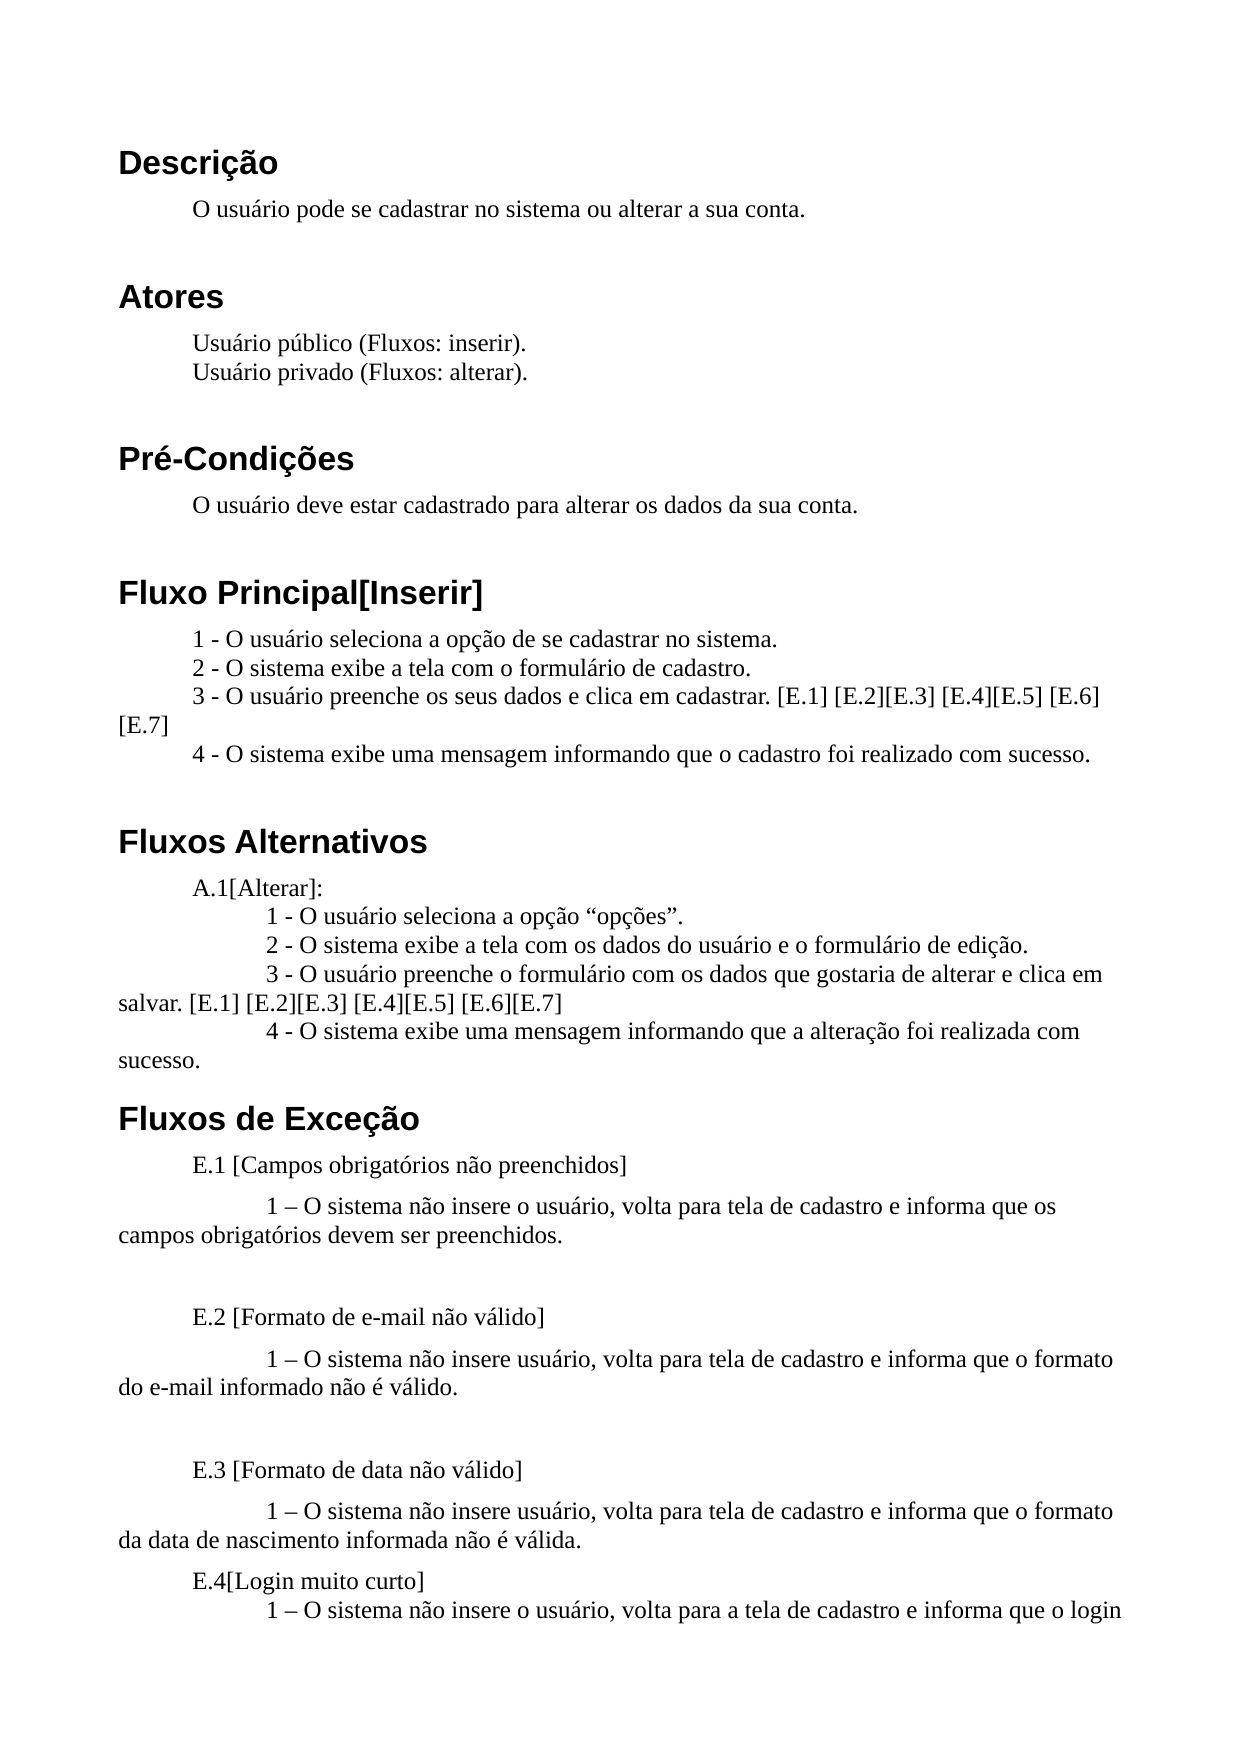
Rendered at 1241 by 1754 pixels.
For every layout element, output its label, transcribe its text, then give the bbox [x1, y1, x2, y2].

text Usuário privado (Fluxos: alterar). [118, 357, 1122, 385]
subtitle Descrição [118, 143, 1122, 182]
text A.1[Alterar]: [118, 873, 1122, 901]
text E.4[Login muito curto] [118, 1566, 1122, 1595]
text 3 - O usuário preenche os seus dados e clica em cadastrar. [E.1] [E.2][E.3] [E.4][E.5] [E.6][E.7] [118, 681, 1122, 739]
subtitle Atores [118, 277, 1122, 315]
subtitle Pré-Condições [118, 439, 1122, 478]
text 1 - O usuário seleciona a opção “opções”. [118, 901, 1122, 930]
text 4 - O sistema exibe uma mensagem informando que a alteração foi realizada com sucesso. [118, 1016, 1122, 1074]
text 2 - O sistema exibe a tela com os dados do usuário e o formulário de edição. [118, 930, 1122, 959]
subtitle Fluxo Principal[Inserir] [118, 573, 1122, 611]
text 1 – O sistema não insere o usuário, volta para tela de cadastro e informa que os campos obrigatórios devem ser preenchidos. [118, 1191, 1122, 1249]
text O usuário pode se cadastrar no sistema ou alterar a sua conta. [118, 194, 1122, 223]
text 1 – O sistema não insere usuário, volta para tela de cadastro e informa que o formato da data de nascimento informada não é válida. [118, 1496, 1122, 1554]
text 4 - O sistema exibe uma mensagem informando que o cadastro foi realizado com sucesso. [118, 739, 1122, 768]
subtitle Fluxos de Exceção [118, 1099, 1122, 1137]
text E.3 [Formato de data não válido] [118, 1455, 1122, 1484]
text 3 - O usuário preenche o formulário com os dados que gostaria de alterar e clica em salvar. [E.1] [E.2][E.3] [E.4][E.5] [E.6][E.7] [118, 959, 1122, 1016]
text 1 - O usuário seleciona a opção de se cadastrar no sistema. [118, 624, 1122, 653]
subtitle Fluxos Alternativos [118, 821, 1122, 860]
text Usuário público (Fluxos: inserir). [118, 328, 1122, 357]
text 1 – O sistema não insere o usuário, volta para a tela de cadastro e informa que o login [118, 1595, 1122, 1624]
text 2 - O sistema exibe a tela com o formulário de cadastro. [118, 653, 1122, 681]
text E.1 [Campos obrigatórios não preenchidos] [118, 1150, 1122, 1179]
text 1 – O sistema não insere usuário, volta para tela de cadastro e informa que o formato do e-mail informado não é válido. [118, 1344, 1122, 1401]
text O usuário deve estar cadastrado para alterar os dados da sua conta. [118, 490, 1122, 519]
text E.2 [Formato de e-mail não válido] [118, 1302, 1122, 1331]
